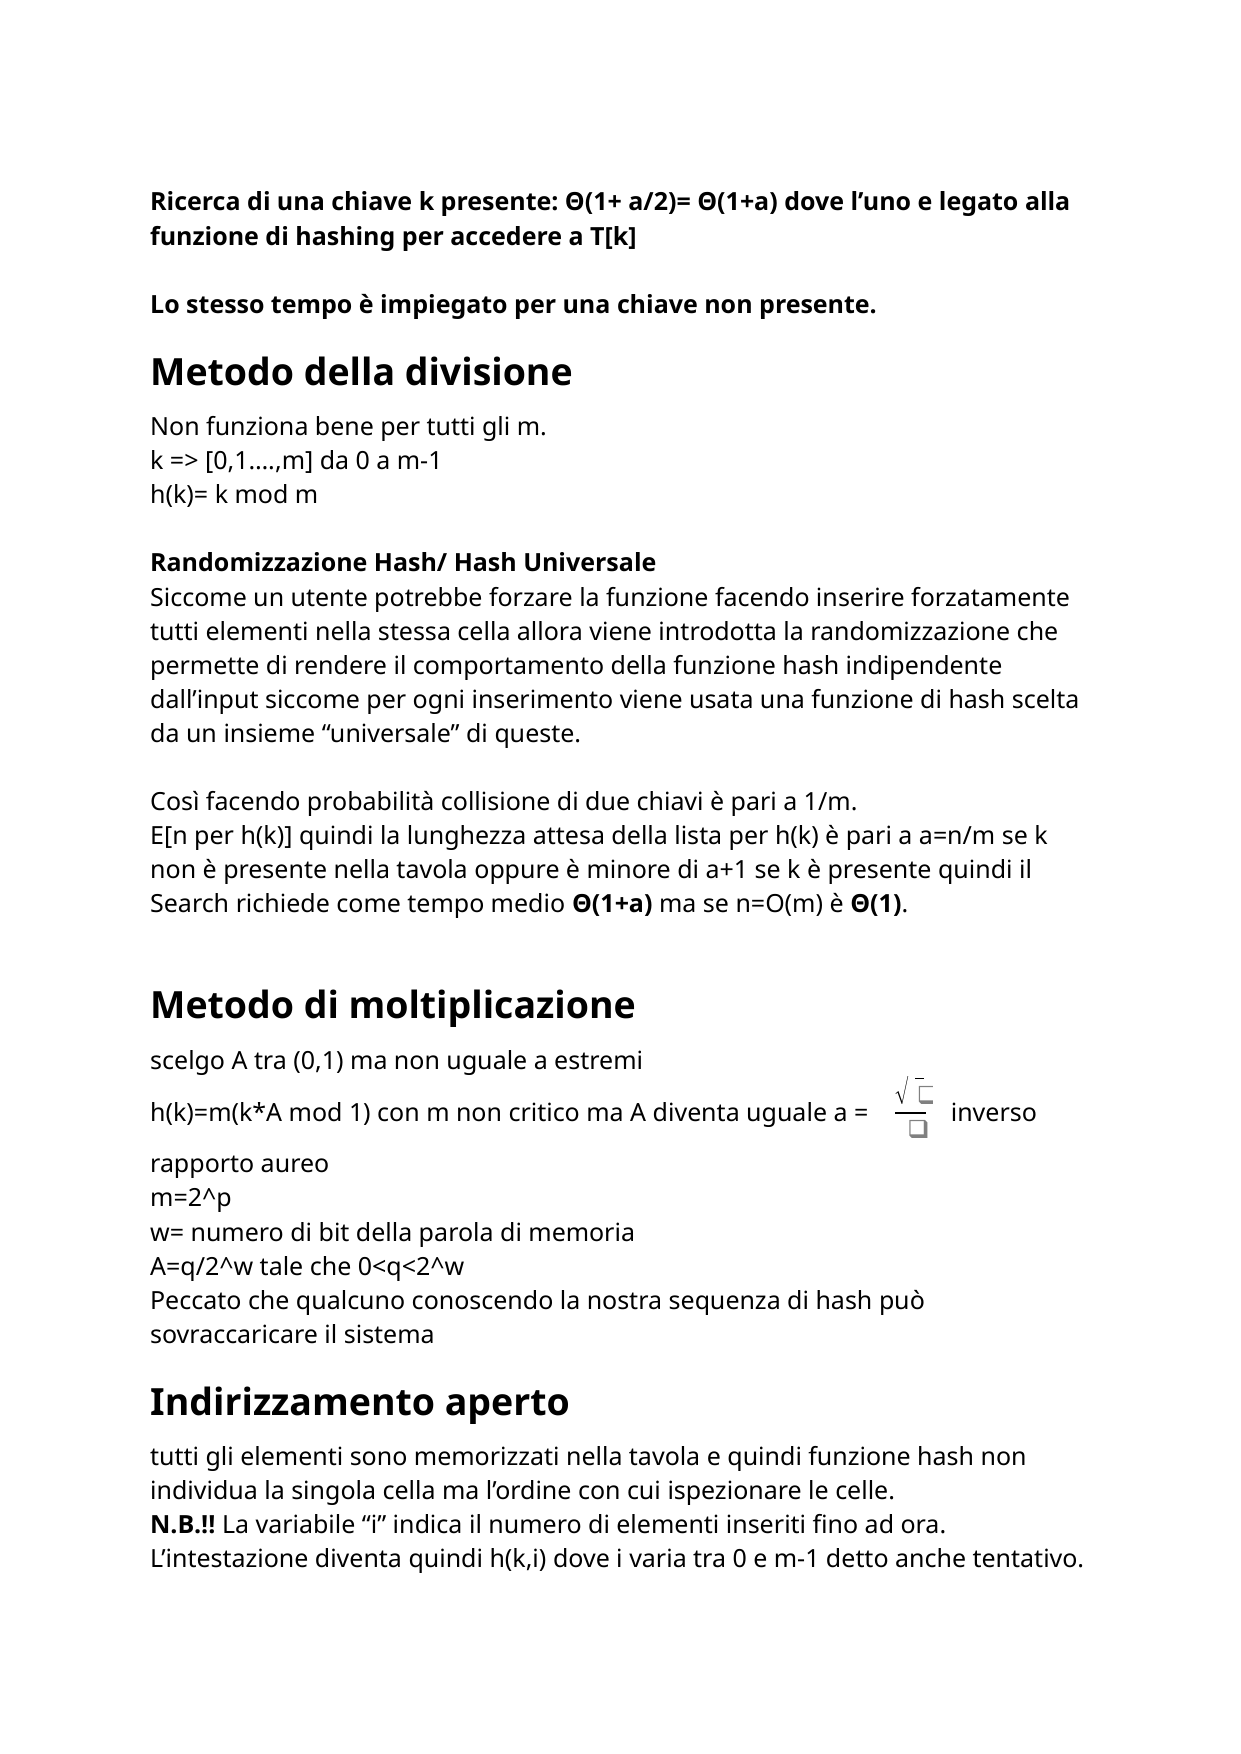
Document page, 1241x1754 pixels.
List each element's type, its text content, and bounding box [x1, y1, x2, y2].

text Ricerca di una chiave k presente: Θ(1+ a/2)= Θ(1+a) dove l’uno e legato alla funzione di hashing per accedere a T[k] [150, 184, 1090, 252]
text h(k)= k mod m [150, 477, 1090, 511]
text Siccome un utente potrebbe forzare la funzione facendo inserire forzatamente tutti elementi nella stessa cella allora viene introdotta la randomizzazione che permette di rendere il comportamento della funzione hash indipendente dall’input siccome per ogni inserimento viene usata una funzione di hash scelta da un insieme “universale” di queste. [150, 579, 1090, 749]
text E[n per h(k)] quindi la lunghezza attesa della lista per h(k) è pari a a=n/m se k non è presente nella tavola oppure è minore di a+1 se k è presente quindi il Search richiede come tempo medio Θ(1+a) ma se n=O(m) è Θ(1). [150, 818, 1090, 920]
text Così facendo probabilità collisione di due chiavi è pari a 1/m. [150, 783, 1090, 818]
text Randomizzazione Hash/ Hash Universale [150, 545, 1090, 579]
text h(k)=m(k*A mod 1) con m non critico ma A diventa uguale a = inverso rapporto aureo [150, 1076, 1090, 1180]
text A=q/2^w tale che 0<q<2^w [150, 1248, 1090, 1282]
text scelgo A tra (0,1) ma non uguale a estremi [150, 1042, 1090, 1076]
text k => [0,1….,m] da 0 a m-1 [150, 443, 1090, 477]
text w= numero di bit della parola di memoria [150, 1214, 1090, 1248]
text Non funziona bene per tutti gli m. [150, 409, 1090, 443]
subtitle Indirizzamento aperto [150, 1375, 1090, 1426]
text Peccato che qualcuno conoscendo la nostra sequenza di hash può sovraccaricare il sistema [150, 1282, 1090, 1350]
text L’intestazione diventa quindi h(k,i) dove i varia tra 0 e m-1 detto anche tentativo. [150, 1541, 1090, 1575]
text m=2^p [150, 1180, 1090, 1214]
text Lo stesso tempo è impiegato per una chiave non presente. [150, 286, 1090, 320]
text tutti gli elementi sono memorizzati nella tavola e quindi funzione hash non individua la singola cella ma l’ordine con cui ispezionare le celle. [150, 1439, 1090, 1507]
subtitle Metodo della divisione [150, 345, 1090, 396]
text N.B.!! La variabile “i” indica il numero di elementi inseriti fino ad ora. [150, 1507, 1090, 1541]
subtitle Metodo di moltiplicazione [150, 979, 1090, 1030]
